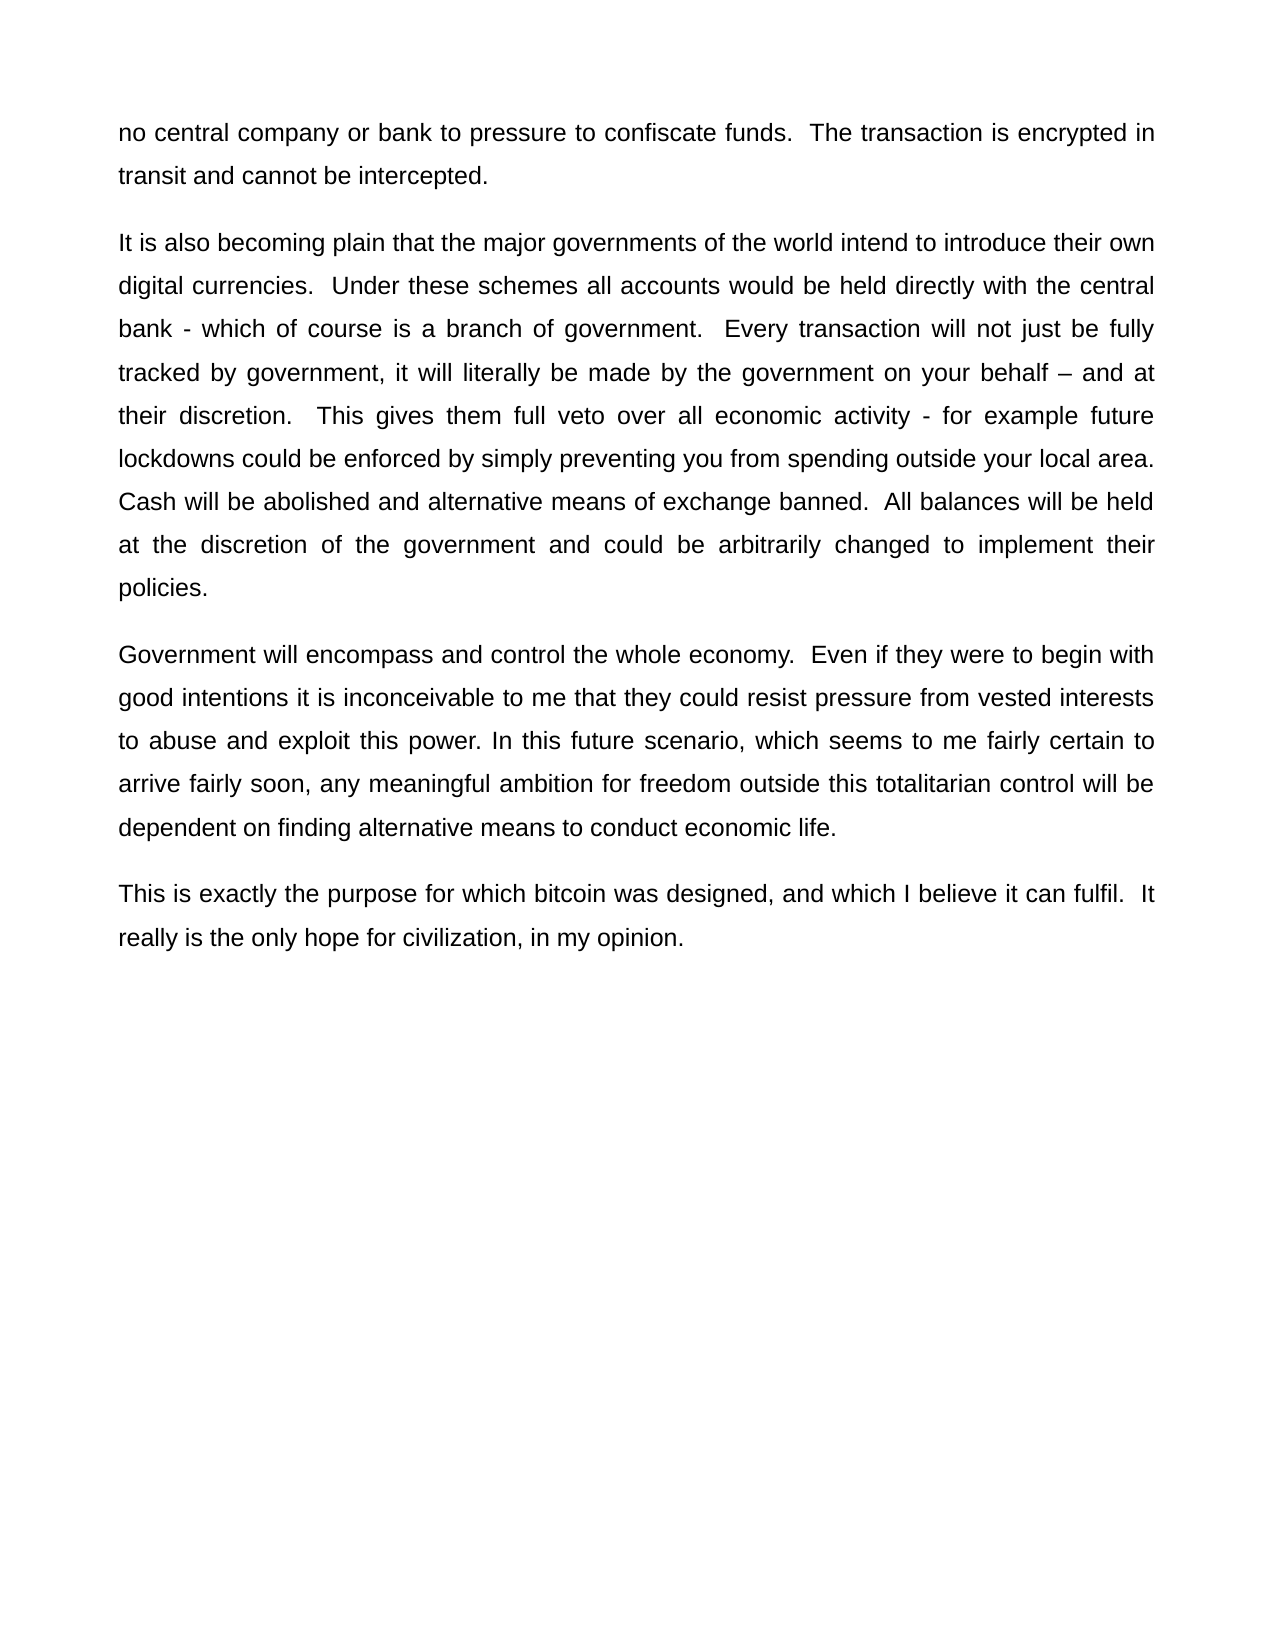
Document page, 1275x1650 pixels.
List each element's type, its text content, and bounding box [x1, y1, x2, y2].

text It is also becoming plain that the major governments of the world intend to introduce their own digital currencies. Under these schemes all accounts would be held directly with the central bank - which of course is a branch of government. Every transaction will not just be fully tracked by government, it will literally be made by the government on your behalf – and at their discretion. This gives them full veto over all economic activity - for example future lockdowns could be enforced by simply preventing you from spending outside your local area. Cash will be abolished and alternative means of exchange banned. All balances will be held at the discretion of the government and could be arbitrarily changed to implement their policies. [118, 228, 1157, 602]
text Government will encompass and control the whole economy. Even if they were to begin with good intentions it is inconceivable to me that they could resist pressure from vested interests to abuse and exploit this power. In this future scenario, which seems to me fairly certain to arrive fairly soon, any meaningful ambition for freedom outside this totalitarian control will be dependent on finding alternative means to conduct economic life. [118, 640, 1157, 841]
text This is exactly the purpose for which bitcoin was designed, and which I believe it can fulfil. It really is the only hope for civilization, in my opinion. [118, 879, 1157, 951]
text no central company or bank to pressure to confiscate funds. The transaction is encrypted in transit and cannot be intercepted. [118, 118, 1157, 190]
